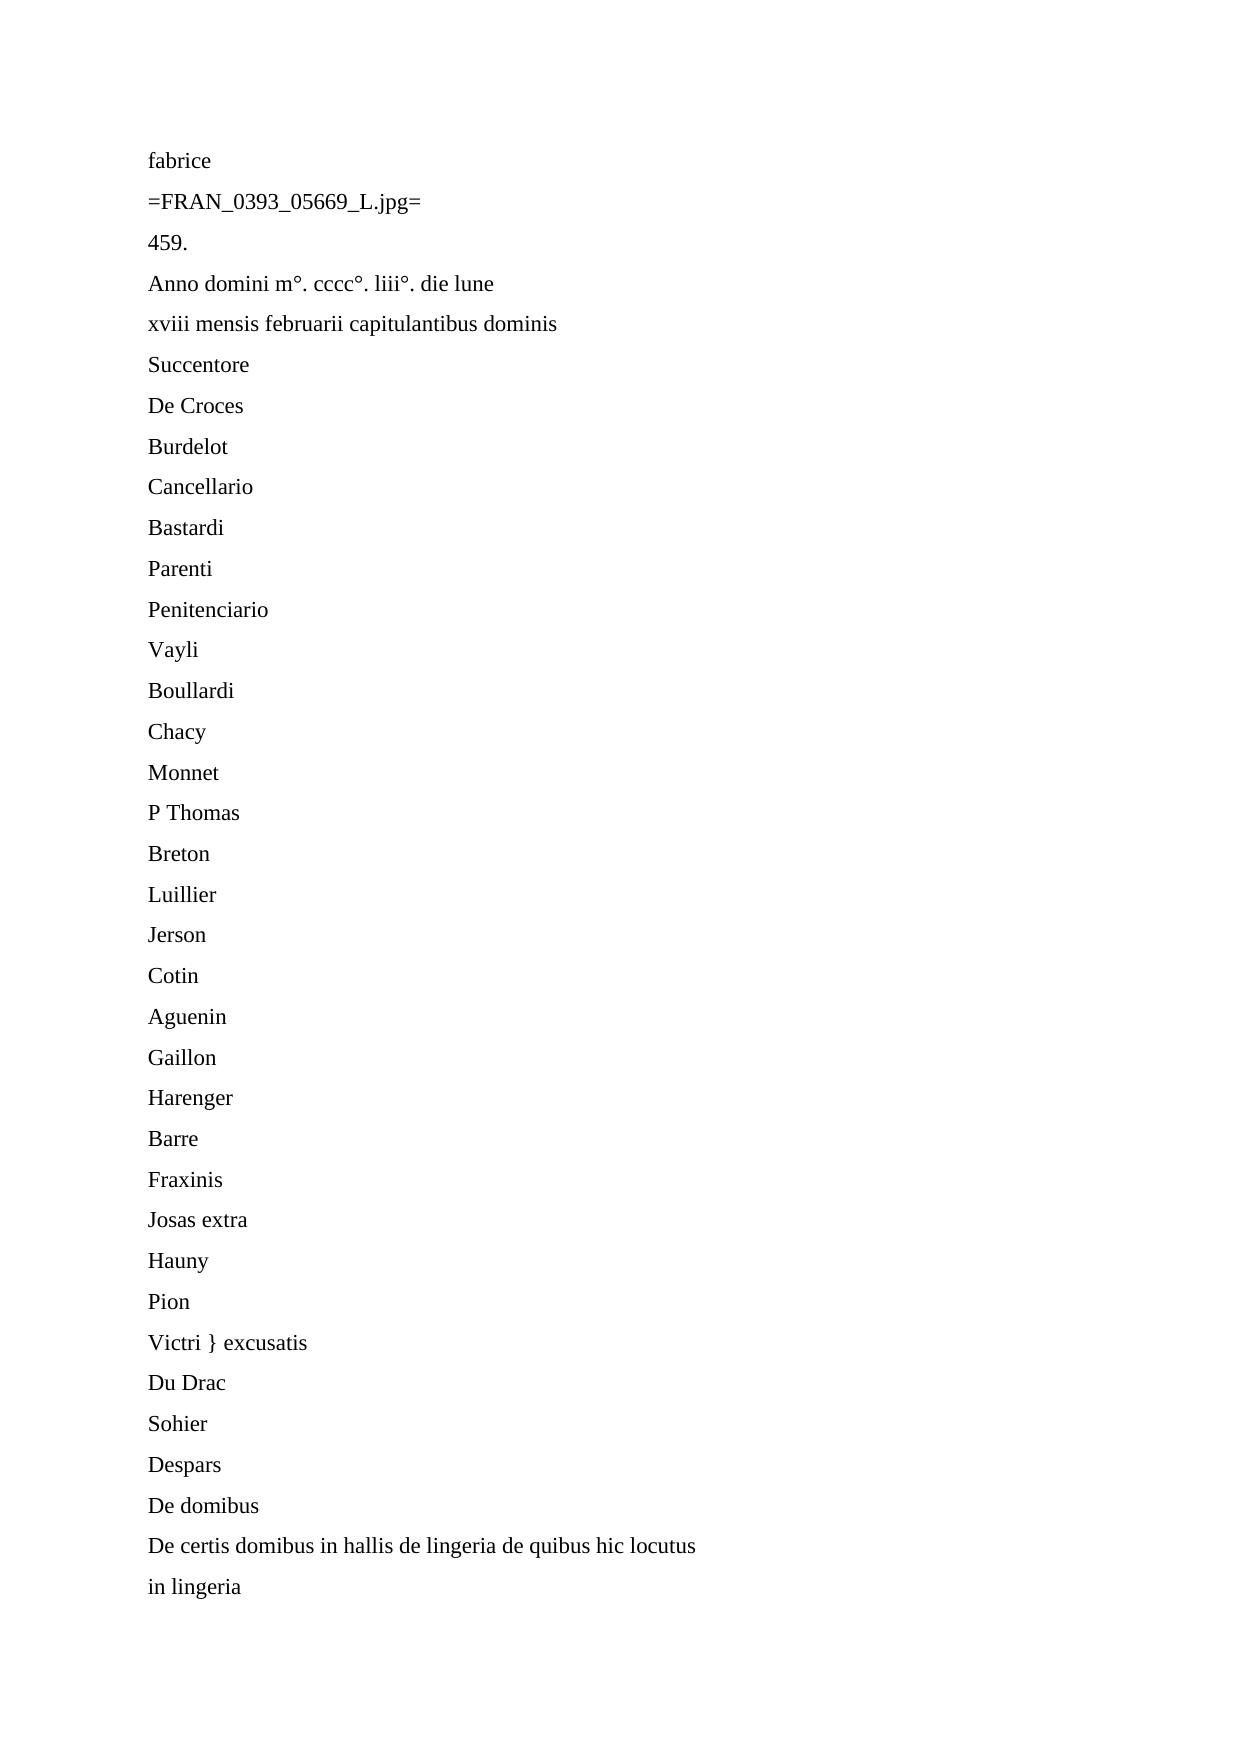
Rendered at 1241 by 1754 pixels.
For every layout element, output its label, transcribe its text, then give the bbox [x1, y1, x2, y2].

text Succentore [148, 351, 1093, 378]
text Sohier [148, 1410, 1093, 1437]
text Josas extra [148, 1207, 1093, 1233]
text Hauny [148, 1247, 1093, 1274]
text in lingeria [148, 1573, 1093, 1599]
text Fraxinis [148, 1166, 1093, 1192]
text Luillier [148, 881, 1093, 907]
text Jerson [148, 921, 1093, 948]
text Du Drac [148, 1369, 1093, 1396]
text Harenger [148, 1084, 1093, 1111]
text Cancellario [148, 473, 1093, 500]
text De domibus [148, 1492, 1093, 1518]
text =FRAN_0393_05669_L.jpg= [148, 188, 1093, 215]
text Gaillon [148, 1044, 1093, 1070]
text Burdelot [148, 433, 1093, 459]
text Parenti [148, 555, 1093, 581]
text P Thomas [148, 799, 1093, 826]
text fabrice [148, 148, 1093, 174]
text 459. [148, 229, 1093, 255]
text De certis domibus in hallis de lingeria de quibus hic locutus [148, 1532, 1093, 1559]
text Anno domini m°. cccc°. liii°. die lune [148, 270, 1093, 296]
text Pion [148, 1288, 1093, 1314]
text De Croces [148, 392, 1093, 418]
text xviii mensis februarii capitulantibus dominis [148, 311, 1093, 337]
text Penitenciario [148, 596, 1093, 622]
text Aguenin [148, 1003, 1093, 1029]
text Barre [148, 1125, 1093, 1151]
text Bastardi [148, 514, 1093, 541]
text Monnet [148, 758, 1093, 785]
text Despars [148, 1451, 1093, 1477]
text Cotin [148, 962, 1093, 988]
text Chacy [148, 718, 1093, 744]
text Breton [148, 840, 1093, 866]
text Vayli [148, 636, 1093, 663]
text Victri } excusatis [148, 1329, 1093, 1355]
text Boullardi [148, 677, 1093, 703]
